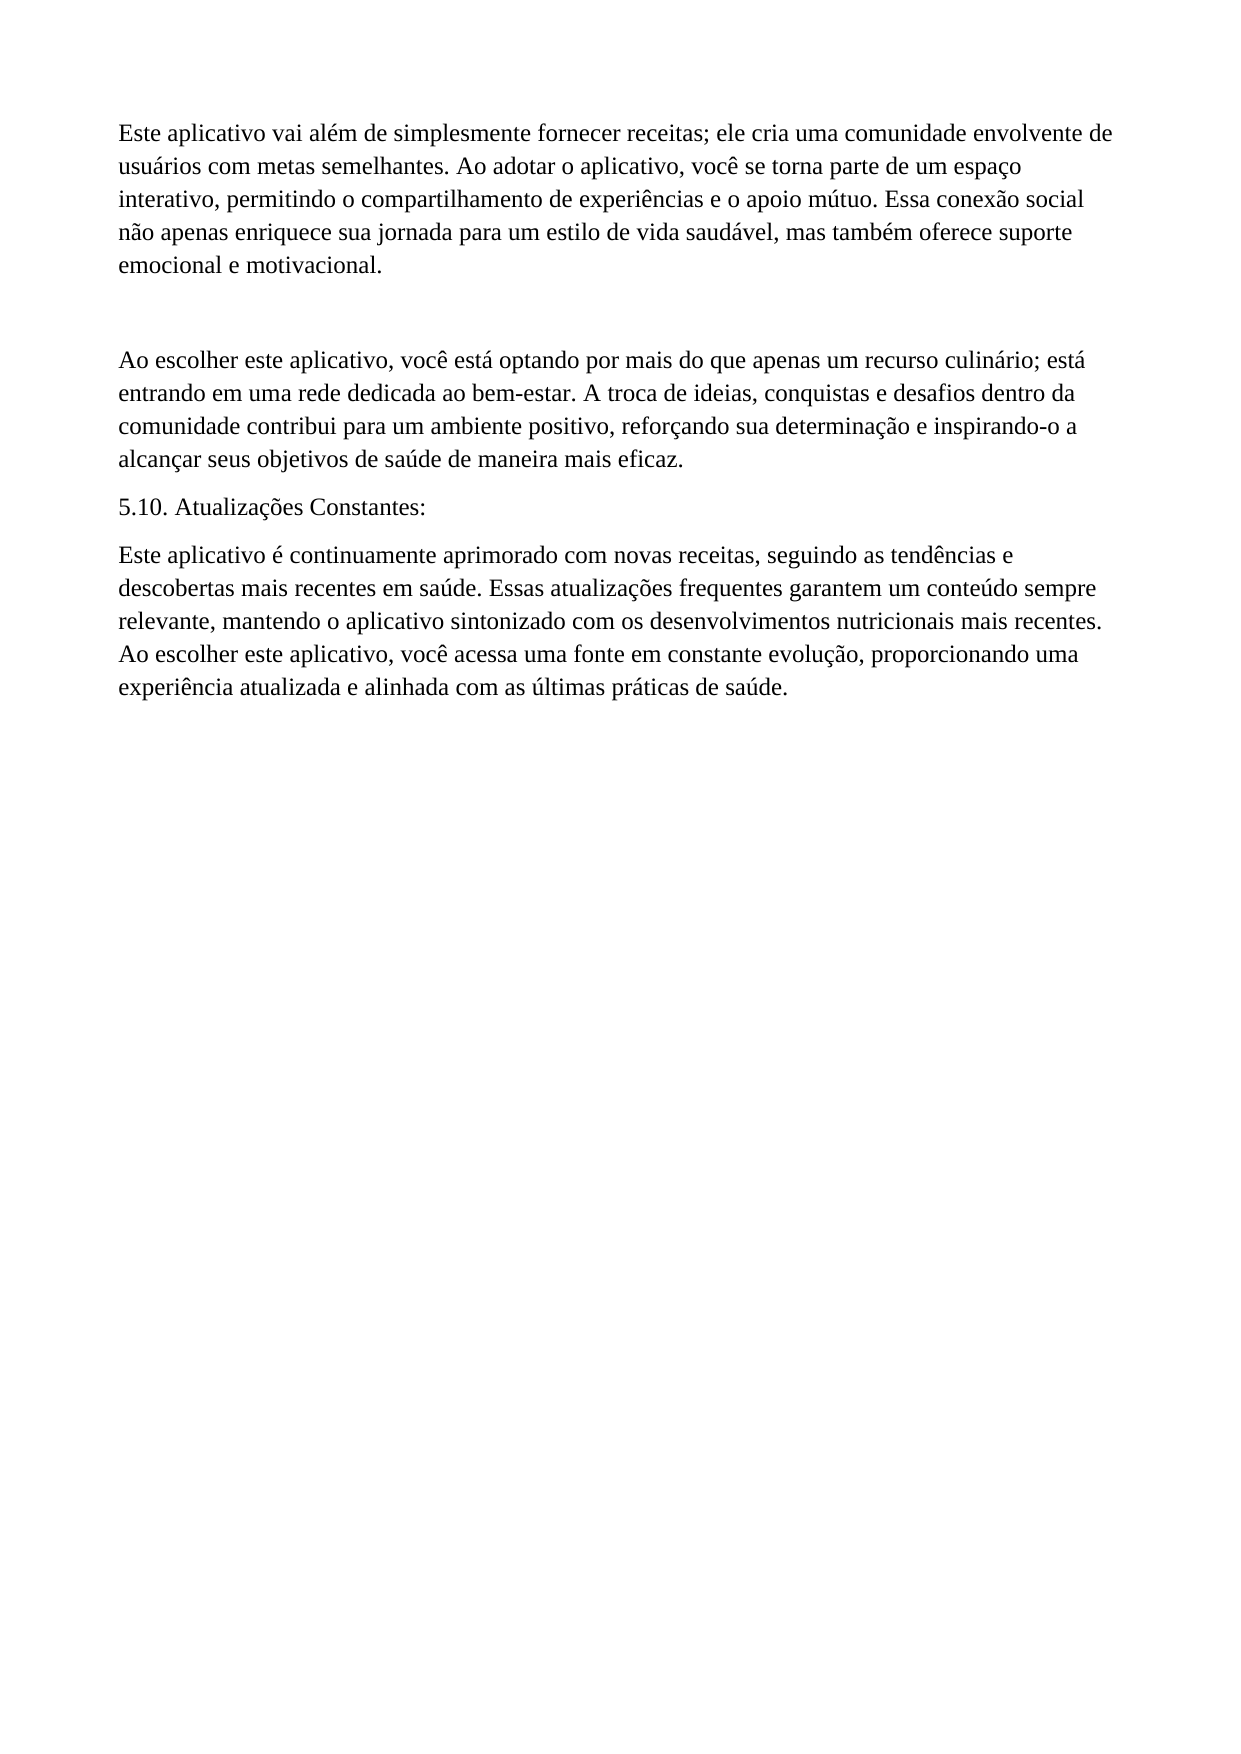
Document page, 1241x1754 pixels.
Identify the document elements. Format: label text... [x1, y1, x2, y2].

text Este aplicativo é continuamente aprimorado com novas receitas, seguindo as tendências e descobertas mais recentes em saúde. Essas atualizações frequentes garantem um conteúdo sempre relevante, mantendo o aplicativo sintonizado com os desenvolvimentos nutricionais mais recentes. Ao escolher este aplicativo, você acessa uma fonte em constante evolução, proporcionando uma experiência atualizada e alinhada com as últimas práticas de saúde. [118, 540, 1122, 701]
text Este aplicativo vai além de simplesmente fornecer receitas; ele cria uma comunidade envolvente de usuários com metas semelhantes. Ao adotar o aplicativo, você se torna parte de um espaço interativo, permitindo o compartilhamento de experiências e o apoio mútuo. Essa conexão social não apenas enriquece sua jornada para um estilo de vida saudável, mas também oferece suporte emocional e motivacional. [118, 118, 1122, 279]
text 5.10. Atualizações Constantes: [118, 492, 1122, 521]
text Ao escolher este aplicativo, você está optando por mais do que apenas um recurso culinário; está entrando em uma rede dedicada ao bem-estar. A troca de ideias, conquistas e desafios dentro da comunidade contribui para um ambiente positivo, reforçando sua determinação e inspirando-o a alcançar seus objetivos de saúde de maneira mais eficaz. [118, 345, 1122, 473]
